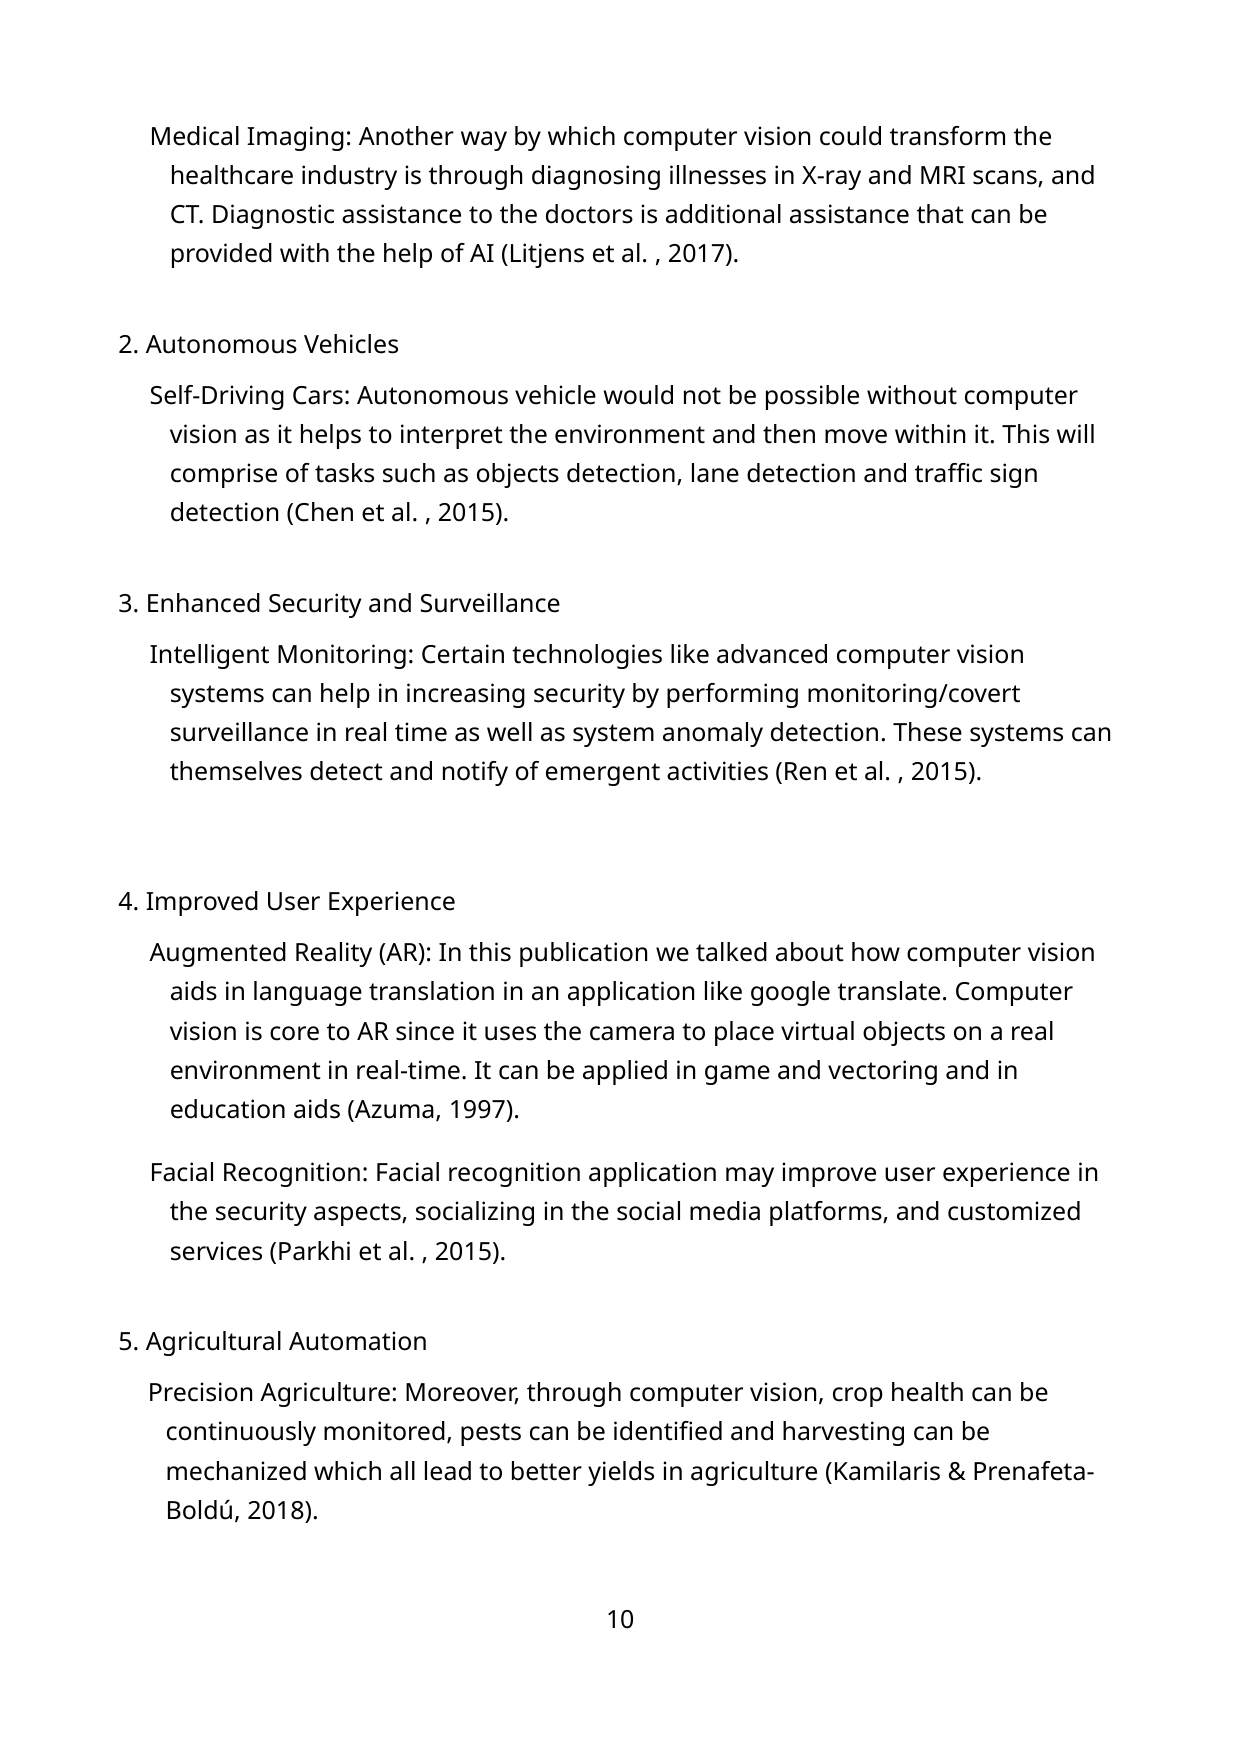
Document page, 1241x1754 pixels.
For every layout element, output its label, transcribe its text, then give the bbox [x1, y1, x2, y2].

list Medical Imaging: Another way by which computer vision could transform the healthcare industry is through diagnosing illnesses in X-ray and MRI scans, and CT. Diagnostic assistance to the doctors is additional assistance that can be provided with the help of AI (Litjens et al. , 2017). [149, 118, 1122, 270]
list Precision Agriculture: Moreover, through computer vision, crop health can be continuously monitored, pests can be identified and harvesting can be mechanized which all lead to better yields in agriculture (Kamilaris & Prenafeta-Boldú, 2018). [148, 1375, 1122, 1526]
list Self-Driving Cars: Autonomous vehicle would not be possible without computer vision as it helps to interpret the environment and then move within it. This will comprise of tasks such as objects detection, lane detection and traffic sign detection (Chen et al. , 2015). [149, 377, 1122, 529]
list Intelligent Monitoring: Certain technologies like advanced computer vision systems can help in increasing security by performing monitoring/covert surveillance in real time as well as system anomaly detection. These systems can themselves detect and notify of emergent activities (Ren et al. , 2015). [149, 636, 1122, 788]
text 4. Improved User Experience [118, 884, 1122, 918]
text 3. Enhanced Security and Surveillance [118, 586, 1122, 619]
list Augmented Reality (AR): In this publication we talked about how computer vision aids in language translation in an application like google translate. Computer vision is core to AR since it uses the camera to place virtual objects on a real environment in real-time. It can be applied in game and vectoring and in education aids (Azuma, 1997). [149, 935, 1122, 1126]
list Facial Recognition: Facial recognition application may improve user experience in the security aspects, socializing in the social media platforms, and customized services (Parkhi et al. , 2015). [149, 1155, 1122, 1267]
text 5. Agricultural Automation [118, 1324, 1122, 1358]
text 2. Autonomous Vehicles [118, 326, 1122, 360]
